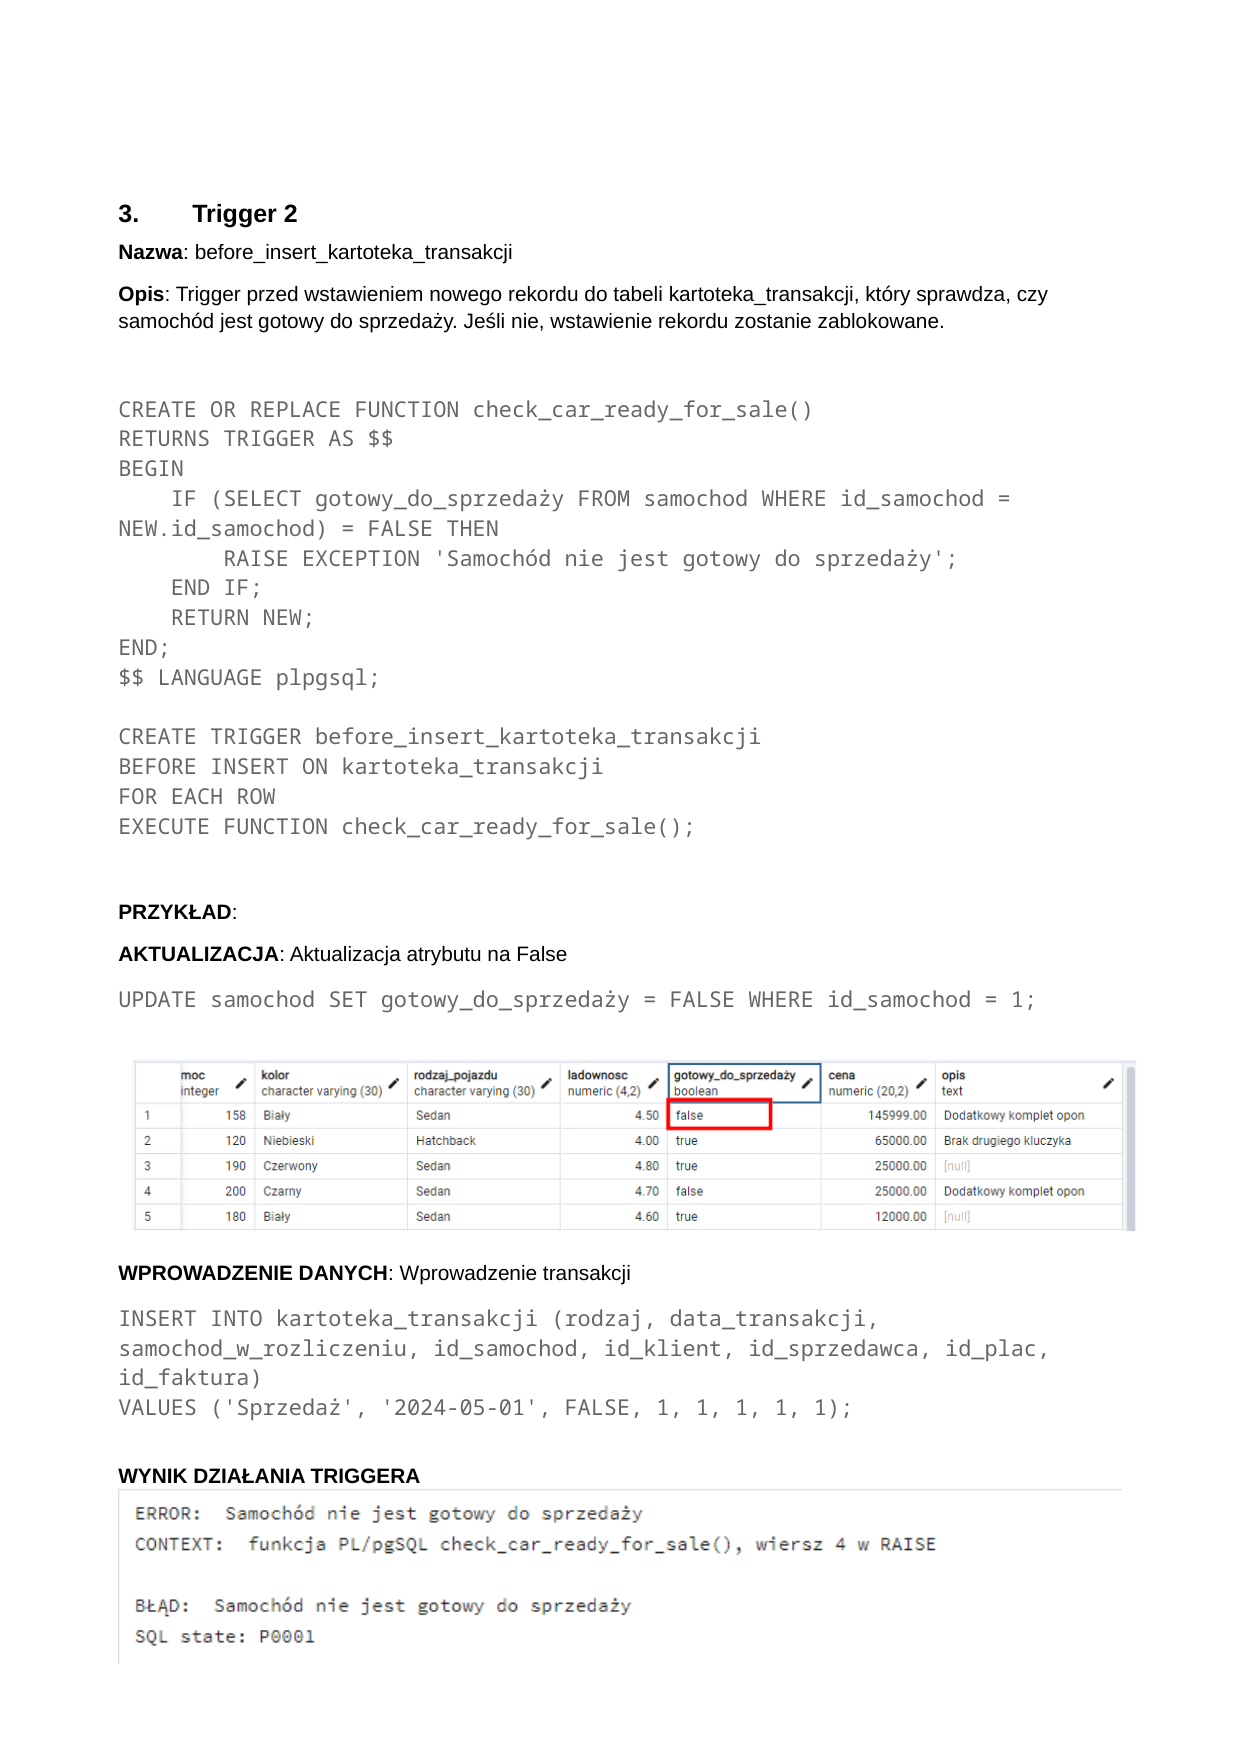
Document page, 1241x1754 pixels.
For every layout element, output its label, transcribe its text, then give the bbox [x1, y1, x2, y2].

text VALUES ('Sprzedaż', '2024-05-01', FALSE, 1, 1, 1, 1, 1); [118, 1392, 1122, 1422]
text BEFORE INSERT ON kartoteka_transakcji [118, 751, 1122, 781]
text INSERT INTO kartoteka_transakcji (rodzaj, data_transakcji, samochod_w_rozliczeniu, id_samochod, id_klient, id_sprzedawca, id_plac, id_faktura) [118, 1303, 1122, 1392]
text END; [118, 632, 1122, 662]
text RETURN NEW; [118, 602, 1122, 632]
text AKTUALIZACJA: Aktualizacja atrybutu na False [118, 942, 1122, 966]
text Opis: Trigger przed wstawieniem nowego rekordu do tabeli kartoteka_transakcji, który sprawdza, czy samochód jest gotowy do sprzedaży. Jeśli nie, wstawienie rekordu zostanie zablokowane. [118, 282, 1122, 333]
text EXECUTE FUNCTION check_car_ready_for_sale(); [118, 811, 1122, 840]
picture [132, 1060, 1137, 1231]
text RAISE EXCEPTION 'Samochód nie jest gotowy do sprzedaży'; [118, 542, 1122, 572]
text PRZYKŁAD: [118, 900, 1122, 924]
picture [118, 1489, 1123, 1664]
text $$ LANGUAGE plpgsql; [118, 662, 1122, 691]
text FOR EACH ROW [118, 781, 1122, 811]
text RETURNS TRIGGER AS $$ [118, 423, 1122, 453]
text Nazwa: before_insert_kartoteka_transakcji [118, 240, 1122, 264]
text CREATE TRIGGER before_insert_kartoteka_transakcji [118, 721, 1122, 751]
text CREATE OR REPLACE FUNCTION check_car_ready_for_sale() [118, 393, 1122, 423]
text WYNIK DZIAŁANIA TRIGGERA [118, 1464, 1122, 1488]
text IF (SELECT gotowy_do_sprzedaży FROM samochod WHERE id_samochod = NEW.id_samochod) = FALSE THEN [118, 483, 1122, 542]
text END IF; [118, 572, 1122, 602]
subtitle Trigger 2 [118, 198, 1122, 227]
text BEGIN [118, 453, 1122, 483]
text UPDATE samochod SET gotowy_do_sprzedaży = FALSE WHERE id_samochod = 1; [118, 984, 1122, 1014]
text WPROWADZENIE DANYCH: Wprowadzenie transakcji [118, 1261, 1122, 1284]
